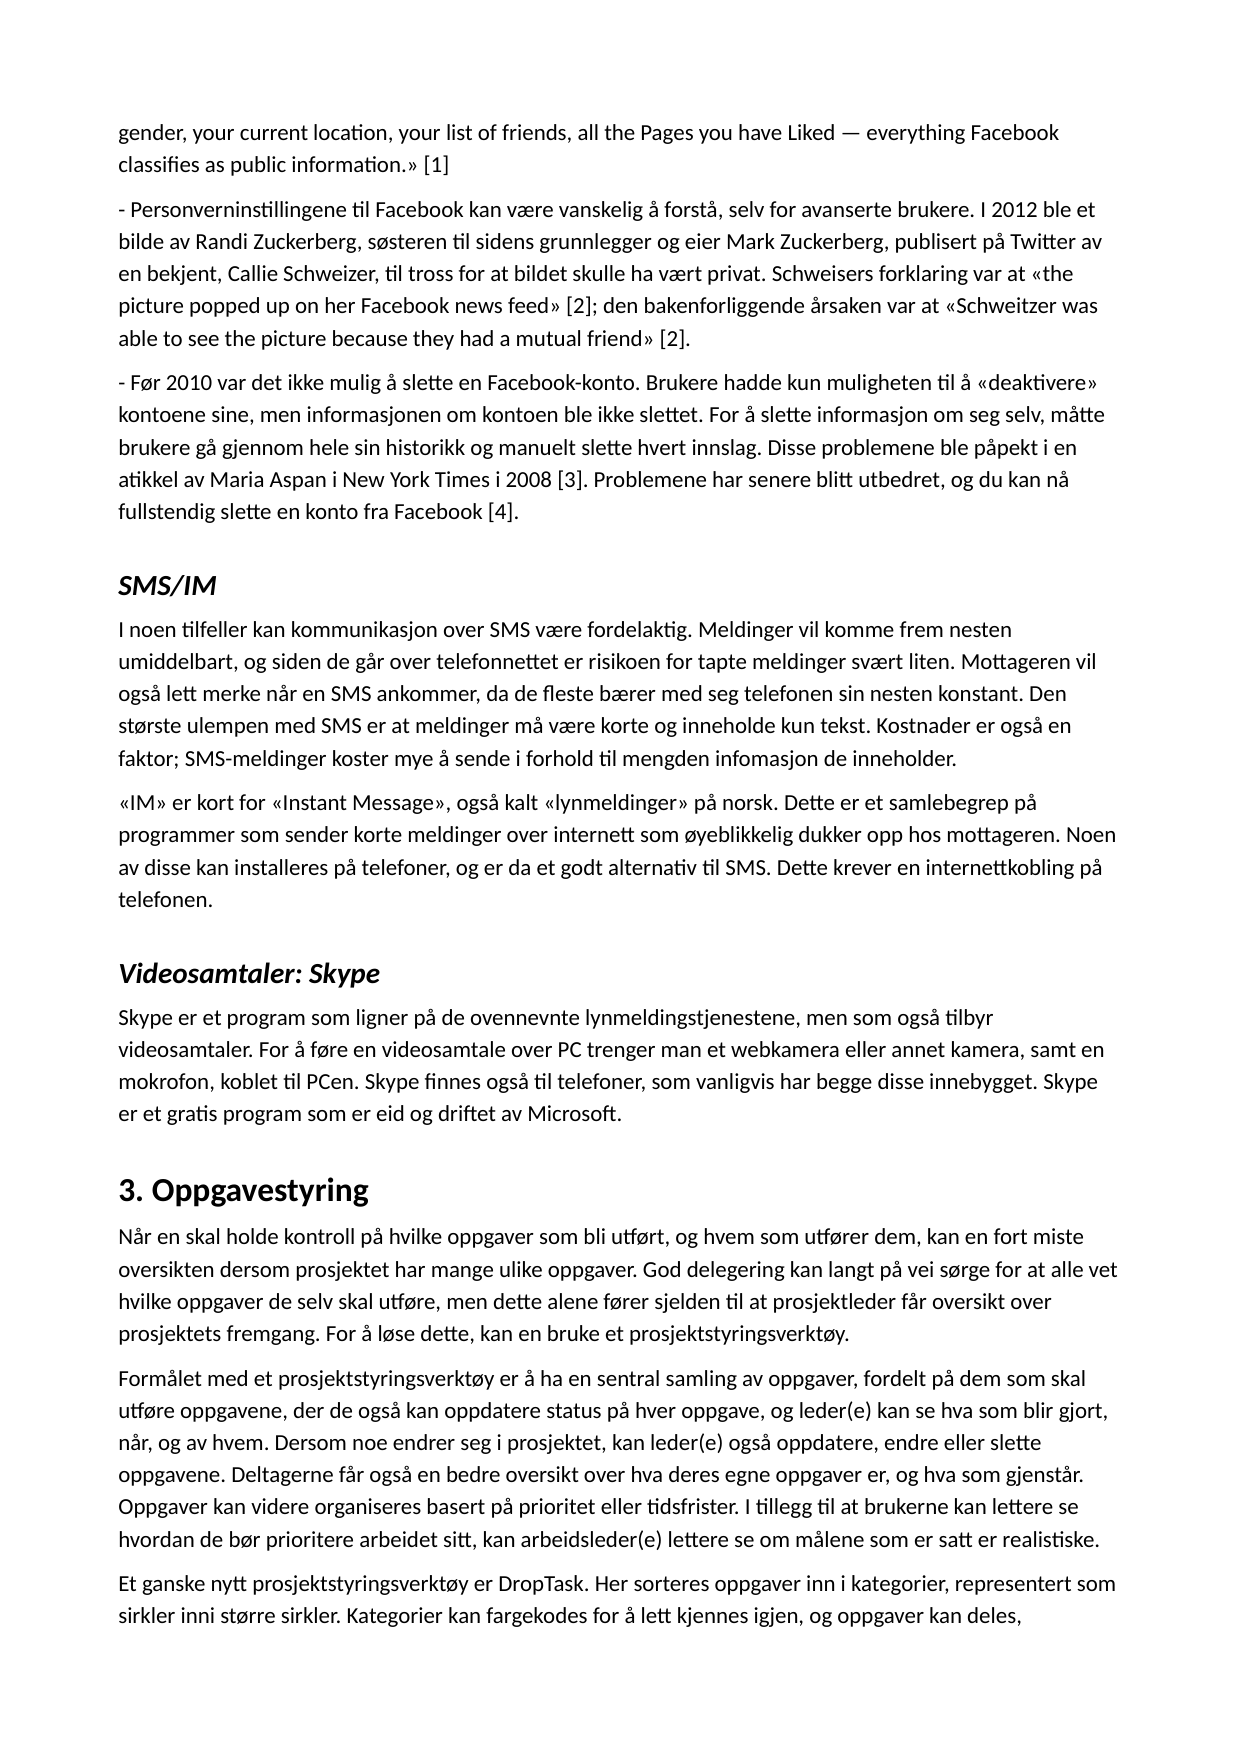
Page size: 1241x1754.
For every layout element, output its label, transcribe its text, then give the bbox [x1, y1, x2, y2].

text Skype er et program som ligner på de ovennevnte lynmeldingstjenestene, men som også tilbyr videosamtaler. For å føre en videosamtale over PC trenger man et webkamera eller annet kamera, samt en mokrofon, koblet til PCen. Skype finnes også til telefoner, som vanligvis har begge disse innebygget. Skype er et gratis program som er eid og driftet av Microsoft. [118, 1003, 1122, 1127]
text - Personverninstillingene til Facebook kan være vanskelig å forstå, selv for avanserte brukere. I 2012 ble et bilde av Randi Zuckerberg, søsteren til sidens grunnlegger og eier Mark Zuckerberg, publisert på Twitter av en bekjent, Callie Schweizer, til tross for at bildet skulle ha vært privat. Schweisers forklaring var at «the picture popped up on her Facebook news feed» [2]; den bakenforliggende årsaken var at «Schweitzer was able to see the picture because they had a mutual friend» [2]. [118, 195, 1122, 352]
subtitle 3. Oppgavestyring [118, 1169, 1122, 1210]
text - Før 2010 var det ikke mulig å slette en Facebook-konto. Brukere hadde kun muligheten til å «deaktivere» kontoene sine, men informasjonen om kontoen ble ikke slettet. For å slette informasjon om seg selv, måtte brukere gå gjennom hele sin historikk og manuelt slette hvert innslag. Disse problemene ble påpekt i en atikkel av Maria Aspan i New York Times i 2008 [3]. Problemene har senere blitt utbedret, og du kan nå fullstendig slette en konto fra Facebook [4]. [118, 368, 1122, 525]
text Et ganske nytt prosjektstyringsverktøy er DropTask. Her sorteres oppgaver inn i kategorier, representert som sirkler inni større sirkler. Kategorier kan fargekodes for å lett kjennes igjen, og oppgaver kan deles, [118, 1569, 1122, 1629]
text Når en skal holde kontroll på hvilke oppgaver som bli utført, og hvem som utfører dem, kan en fort miste oversikten dersom prosjektet har mange ulike oppgaver. God delegering kan langt på vei sørge for at alle vet hvilke oppgaver de selv skal utføre, men dette alene fører sjelden til at prosjektleder får oversikt over prosjektets fremgang. For å løse dette, kan en bruke et prosjektstyringsverktøy. [118, 1222, 1122, 1347]
text gender, your current location, your list of friends, all the Pages you have Liked — everything Facebook classifies as public information.» [1] [118, 118, 1122, 178]
text Formålet med et prosjektstyringsverktøy er å ha en sentral samling av oppgaver, fordelt på dem som skal utføre oppgavene, der de også kan oppdatere status på hver oppgave, og leder(e) kan se hva som blir gjort, når, og av hvem. Dersom noe endrer seg i prosjektet, kan leder(e) også oppdatere, endre eller slette oppgavene. Deltagerne får også en bedre oversikt over hva deres egne oppgaver er, og hva som gjenstår. Oppgaver kan videre organiseres basert på prioritet eller tidsfrister. I tillegg til at brukerne kan lettere se hvordan de bør prioritere arbeidet sitt, kan arbeidsleder(e) lettere se om målene som er satt er realistiske. [118, 1364, 1122, 1553]
text «IM» er kort for «Instant Message», også kalt «lynmeldinger» på norsk. Dette er et samlebegrep på programmer som sender korte meldinger over internett som øyeblikkelig dukker opp hos mottageren. Noen av disse kan installeres på telefoner, og er da et godt alternativ til SMS. Dette krever en internettkobling på telefonen. [118, 788, 1122, 913]
subtitle Videosamtaler: Skype [118, 955, 1122, 990]
text I noen tilfeller kan kommunikasjon over SMS være fordelaktig. Meldinger vil komme frem nesten umiddelbart, og siden de går over telefonnettet er risikoen for tapte meldinger svært liten. Mottageren vil også lett merke når en SMS ankommer, da de fleste bærer med seg telefonen sin nesten konstant. Den største ulempen med SMS er at meldinger må være korte og inneholde kun tekst. Kostnader er også en faktor; SMS-meldinger koster mye å sende i forhold til mengden infomasjon de inneholder. [118, 615, 1122, 772]
subtitle SMS/IM [118, 567, 1122, 602]
